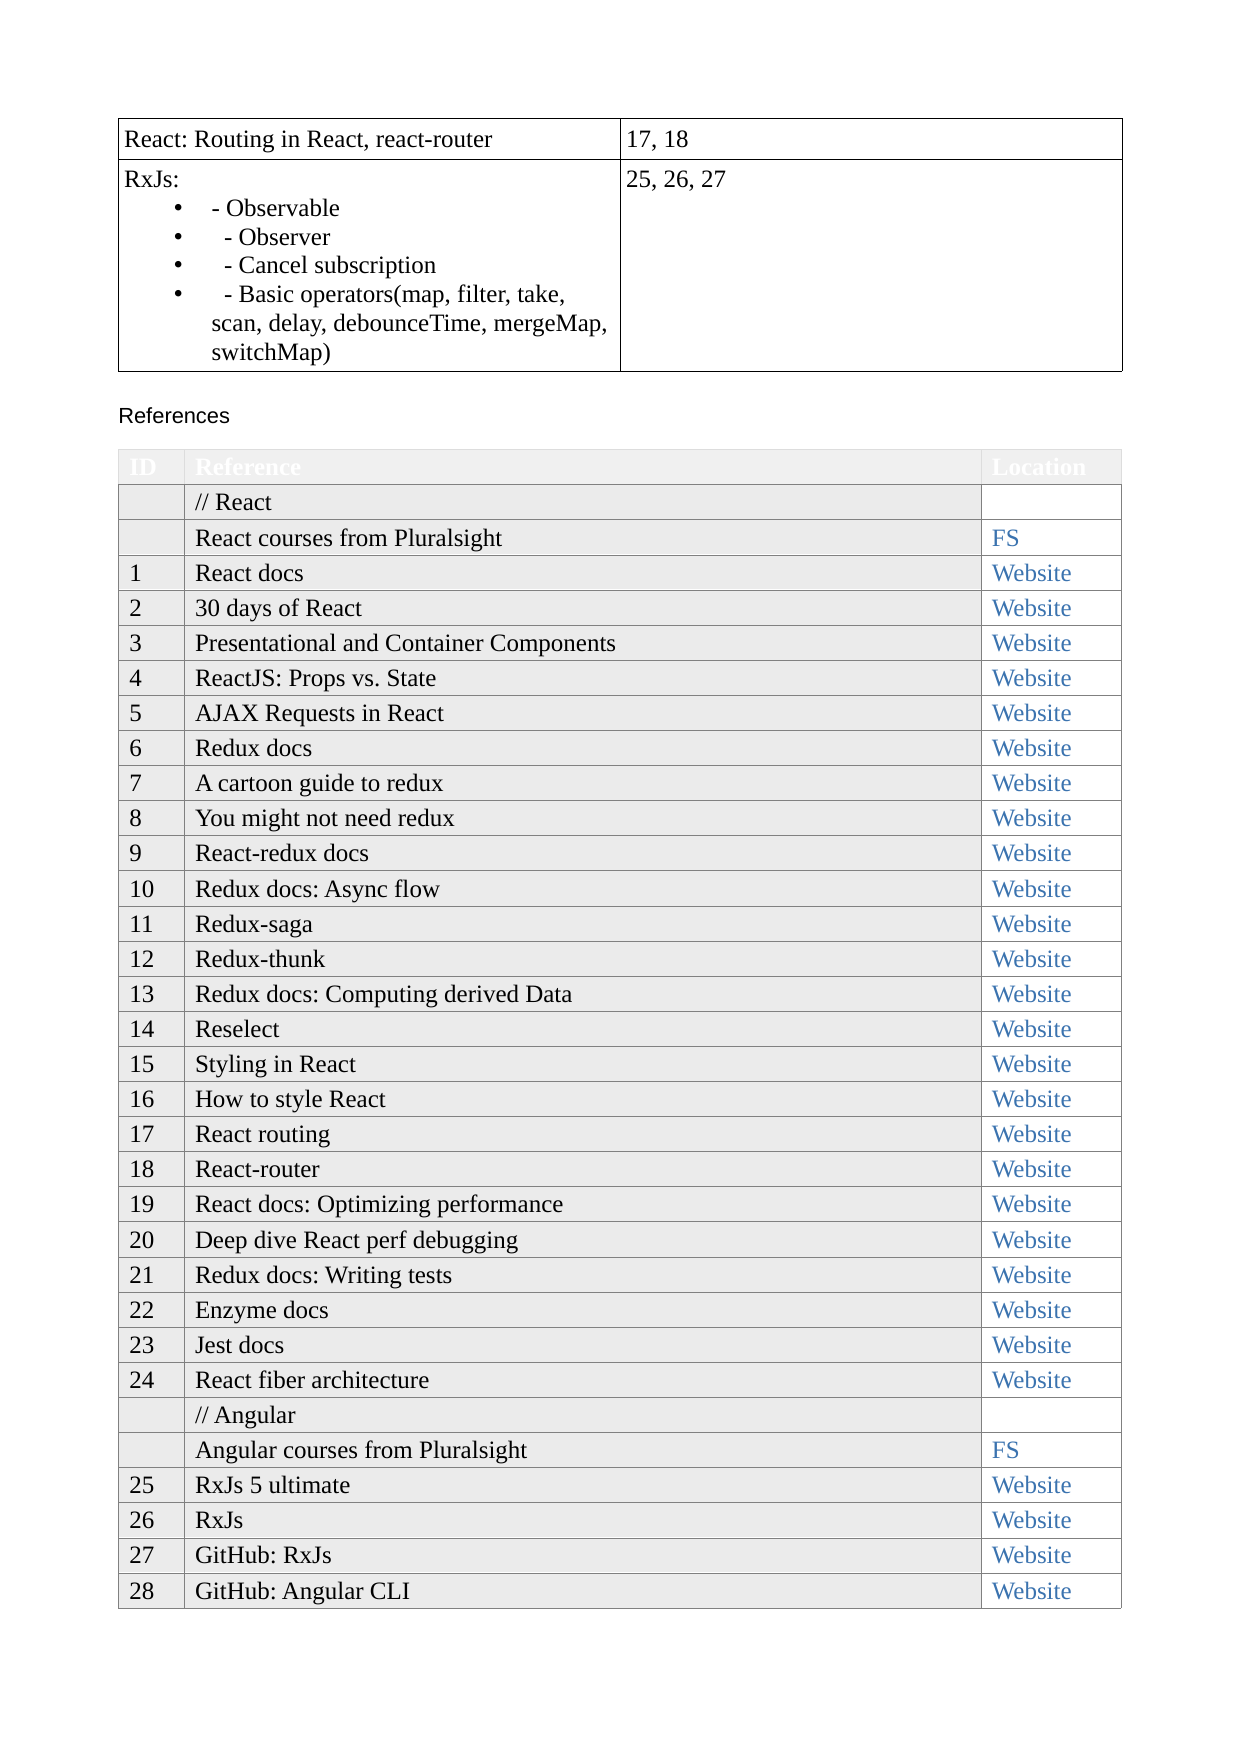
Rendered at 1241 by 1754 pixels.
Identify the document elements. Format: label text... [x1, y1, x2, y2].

table_cell Presentational and Container Components [185, 626, 981, 660]
table_cell 30 days of React [185, 591, 981, 625]
table_cell 24 [119, 1363, 184, 1397]
table_cell 6 [119, 731, 184, 765]
table_cell 23 [119, 1328, 184, 1362]
table_cell Deep dive React perf debugging [185, 1222, 981, 1257]
table_cell [982, 1398, 1121, 1432]
table_cell Website [982, 836, 1121, 870]
table_cell 16 [119, 1082, 184, 1116]
table_cell Website [982, 731, 1121, 765]
table_cell [119, 1398, 184, 1432]
table_cell 25, 26, 27 [621, 160, 1122, 371]
table_cell 20 [119, 1222, 184, 1257]
table_cell 25 [119, 1468, 184, 1502]
table_cell ReactJS: Props vs. State [185, 661, 981, 695]
table_cell React-router [185, 1152, 981, 1186]
table_cell You might not need redux [185, 801, 981, 835]
table_cell Jest docs [185, 1328, 981, 1362]
table_cell How to style React [185, 1082, 981, 1116]
table_cell 15 [119, 1047, 184, 1081]
table_cell Redux docs: Writing tests [185, 1258, 981, 1292]
table_cell [119, 485, 184, 519]
table_cell Website [982, 1574, 1121, 1608]
table_cell Redux-saga [185, 907, 981, 941]
table_cell Website [982, 661, 1121, 695]
text References [118, 400, 1122, 429]
table_cell // Angular [185, 1398, 981, 1432]
table_cell 17, 18 [621, 119, 1122, 158]
table_cell 7 [119, 766, 184, 800]
table_cell Styling in React [185, 1047, 981, 1081]
table_header Location [982, 450, 1121, 484]
table_cell 2 [119, 591, 184, 625]
table_cell 27 [119, 1539, 184, 1572]
table_cell Website [982, 1117, 1121, 1151]
table_cell 13 [119, 977, 184, 1011]
table_cell Website [982, 1468, 1121, 1502]
table_cell 28 [119, 1574, 184, 1608]
table_cell React fiber architecture [185, 1363, 981, 1397]
table_cell 5 [119, 696, 184, 730]
table_cell React courses from Pluralsight [185, 520, 981, 554]
table_cell Website [982, 1539, 1121, 1572]
table_cell 22 [119, 1293, 184, 1327]
table_cell // React [185, 485, 981, 519]
table_cell Website [982, 942, 1121, 976]
table_cell Website [982, 871, 1121, 906]
table_cell Angular courses from Pluralsight [185, 1433, 981, 1467]
table_cell 10 [119, 871, 184, 906]
table_cell React docs: Optimizing performance [185, 1187, 981, 1221]
table_cell Enzyme docs [185, 1293, 981, 1327]
table_cell React-redux docs [185, 836, 981, 870]
table_header ID [119, 450, 184, 484]
table_cell Website [982, 801, 1121, 835]
table_cell 8 [119, 801, 184, 835]
table_cell 1 [119, 556, 184, 589]
table_cell Website [982, 766, 1121, 800]
table_cell Website [982, 556, 1121, 589]
table_cell RxJs 5 ultimate [185, 1468, 981, 1502]
table_cell Website [982, 1222, 1121, 1257]
table_cell 9 [119, 836, 184, 870]
table_cell Redux docs [185, 731, 981, 765]
table_cell Redux-thunk [185, 942, 981, 976]
table_cell 4 [119, 661, 184, 695]
table_header Reference [185, 450, 981, 484]
table_cell Website [982, 1047, 1121, 1081]
table_cell Website [982, 977, 1121, 1011]
table_cell GitHub: Angular CLI [185, 1574, 981, 1608]
table_cell Website [982, 696, 1121, 730]
table_cell Website [982, 1503, 1121, 1537]
table_cell A cartoon guide to redux [185, 766, 981, 800]
table_cell React docs [185, 556, 981, 589]
table_cell FS [982, 1433, 1121, 1467]
table_cell Redux docs: Computing derived Data [185, 977, 981, 1011]
table_cell 3 [119, 626, 184, 660]
table_cell 12 [119, 942, 184, 976]
table_cell Website [982, 1082, 1121, 1116]
table_cell Website [982, 1293, 1121, 1327]
table_cell [982, 485, 1121, 519]
table_cell Reselect [185, 1012, 981, 1046]
table_cell React: Routing in React, react-router [119, 119, 620, 158]
table_cell [119, 1433, 184, 1467]
table_cell Website [982, 626, 1121, 660]
table_cell 26 [119, 1503, 184, 1537]
table_cell 17 [119, 1117, 184, 1151]
table_cell Website [982, 1187, 1121, 1221]
table_cell 19 [119, 1187, 184, 1221]
table_cell GitHub: RxJs [185, 1539, 981, 1572]
table_cell RxJs: - Observable - Observer - Cancel subscription - Basic operators(map, filter, take, scan, delay, debounceTime, mergeMap, switchMap) [119, 160, 620, 371]
table_cell Website [982, 1152, 1121, 1186]
table_cell [119, 520, 184, 554]
table_cell FS [982, 520, 1121, 554]
table_cell Website [982, 1012, 1121, 1046]
table_cell AJAX Requests in React [185, 696, 981, 730]
table_cell React routing [185, 1117, 981, 1151]
table_cell 14 [119, 1012, 184, 1046]
table_cell 18 [119, 1152, 184, 1186]
table_cell RxJs [185, 1503, 981, 1537]
table_cell 11 [119, 907, 184, 941]
table_cell Website [982, 1363, 1121, 1397]
table_cell Website [982, 1258, 1121, 1292]
table_cell Redux docs: Async flow [185, 871, 981, 906]
table_cell Website [982, 591, 1121, 625]
table_cell Website [982, 907, 1121, 941]
table_cell Website [982, 1328, 1121, 1362]
table_cell 21 [119, 1258, 184, 1292]
